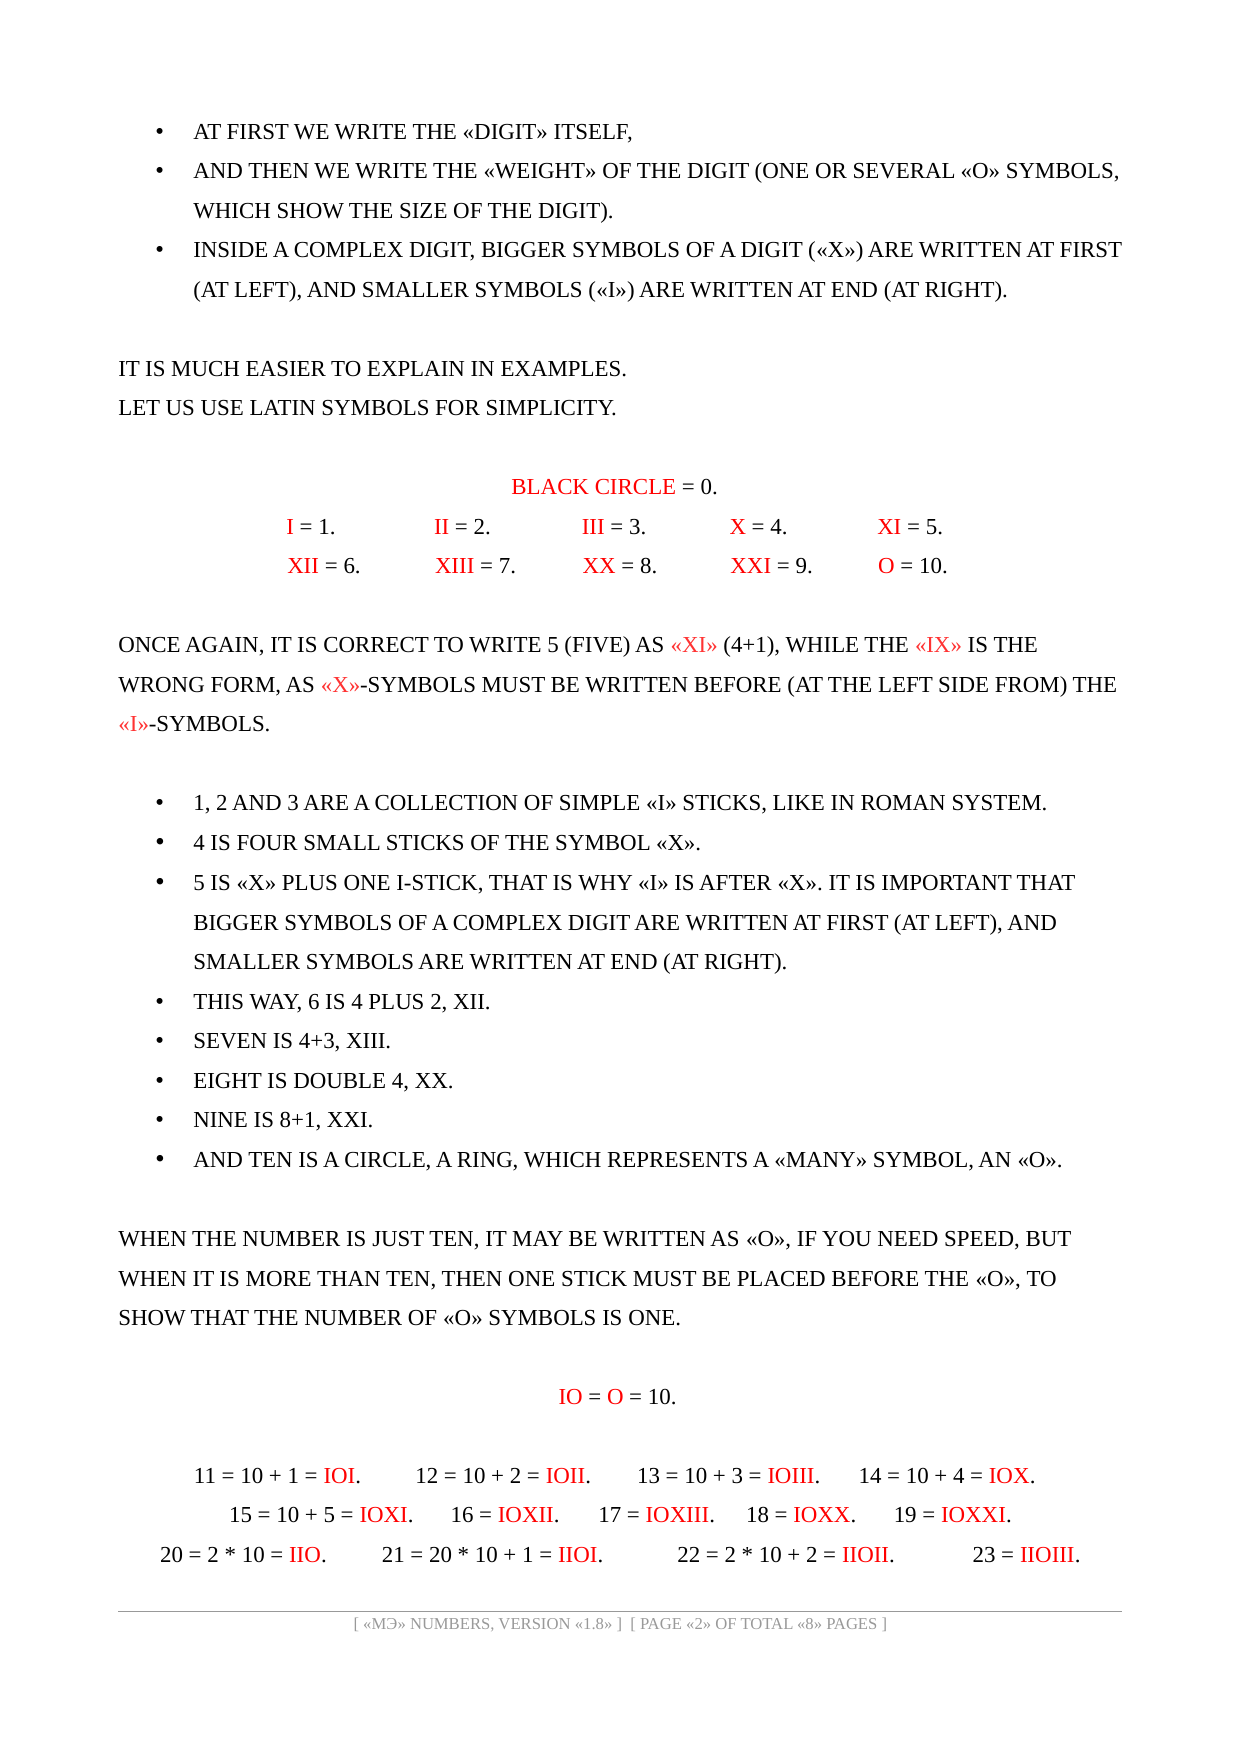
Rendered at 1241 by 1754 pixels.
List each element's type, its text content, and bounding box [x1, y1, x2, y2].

list INSIDE A COMPLEX DIGIT, BIGGER SYMBOLS OF A DIGIT («X») ARE WRITTEN AT FIRST (AT LEFT), AND SMALLER SYMBOLS («I») ARE WRITTEN AT END (AT RIGHT). [156, 237, 1122, 302]
text 20 = 2 * 10 = IIO. 21 = 20 * 10 + 1 = IIOI. 22 = 2 * 10 + 2 = IIOII. 23 = IIOIII. [118, 1541, 1122, 1567]
list AT FIRST WE WRITE THE «DIGIT» ITSELF, [156, 118, 1122, 144]
list AND THEN WE WRITE THE «WEIGHT» OF THE DIGIT (ONE OR SEVERAL «O» SYMBOLS, WHICH SHOW THE SIZE OF THE DIGIT). [156, 158, 1122, 223]
text WHEN THE NUMBER IS JUST TEN, IT MAY BE WRITTEN AS «O», IF YOU NEED SPEED, BUT WHEN IT IS MORE THAN TEN, THEN ONE STICK MUST BE PLACED BEFORE THE «O», TO SHOW THAT THE NUMBER OF «O» SYMBOLS IS ONE. [118, 1225, 1122, 1331]
list 4 IS FOUR SMALL STICKS OF THE SYMBOL «X». [156, 829, 1122, 856]
text I = 1. II = 2. III = 3. X = 4. XI = 5. [118, 513, 1122, 539]
list 5 IS «X» PLUS ONE I-STICK, THAT IS WHY «I» IS AFTER «X». IT IS IMPORTANT THAT BIGGER SYMBOLS OF A COMPLEX DIGIT ARE WRITTEN AT FIRST (AT LEFT), AND SMALLER SYMBOLS ARE WRITTEN AT END (AT RIGHT). [156, 869, 1122, 974]
list EIGHT IS DOUBLE 4, XX. [156, 1067, 1122, 1093]
text BLACK CIRCLE = 0. [118, 473, 1122, 500]
text IT IS MUCH EASIER TO EXPLAIN IN EXAMPLES. [118, 355, 1122, 381]
list NINE IS 8+1, XXI. [156, 1106, 1122, 1132]
list THIS WAY, 6 IS 4 PLUS 2, XII. [156, 988, 1122, 1014]
text LET US USE LATIN SYMBOLS FOR SIMPLICITY. [118, 394, 1122, 421]
list 1, 2 AND 3 ARE A COLLECTION OF SIMPLE «I» STICKS, LIKE IN ROMAN SYSTEM. [156, 789, 1122, 816]
text XII = 6. XIII = 7. XX = 8. XXI = 9. O = 10. [118, 552, 1122, 579]
list AND TEN IS A CIRCLE, A RING, WHICH REPRESENTS A «MANY» SYMBOL, AN «O». [156, 1146, 1122, 1172]
text 11 = 10 + 1 = IOI. 12 = 10 + 2 = IOII. 13 = 10 + 3 = IOIII. 14 = 10 + 4 = IOX. [118, 1462, 1122, 1488]
list SEVEN IS 4+3, XIII. [156, 1027, 1122, 1053]
text IO = O = 10. [118, 1383, 1122, 1409]
text 15 = 10 + 5 = IOXI. 16 = IOXII. 17 = IOXIII. 18 = IOXX. 19 = IOXXI. [118, 1502, 1122, 1528]
text ONCE AGAIN, IT IS CORRECT TO WRITE 5 (FIVE) AS «XI» (4+1), WHILE THE «IX» IS THE WRONG FORM, AS «X»-SYMBOLS MUST BE WRITTEN BEFORE (AT THE LEFT SIDE FROM) THE «I»-SYMBOLS. [118, 631, 1122, 737]
